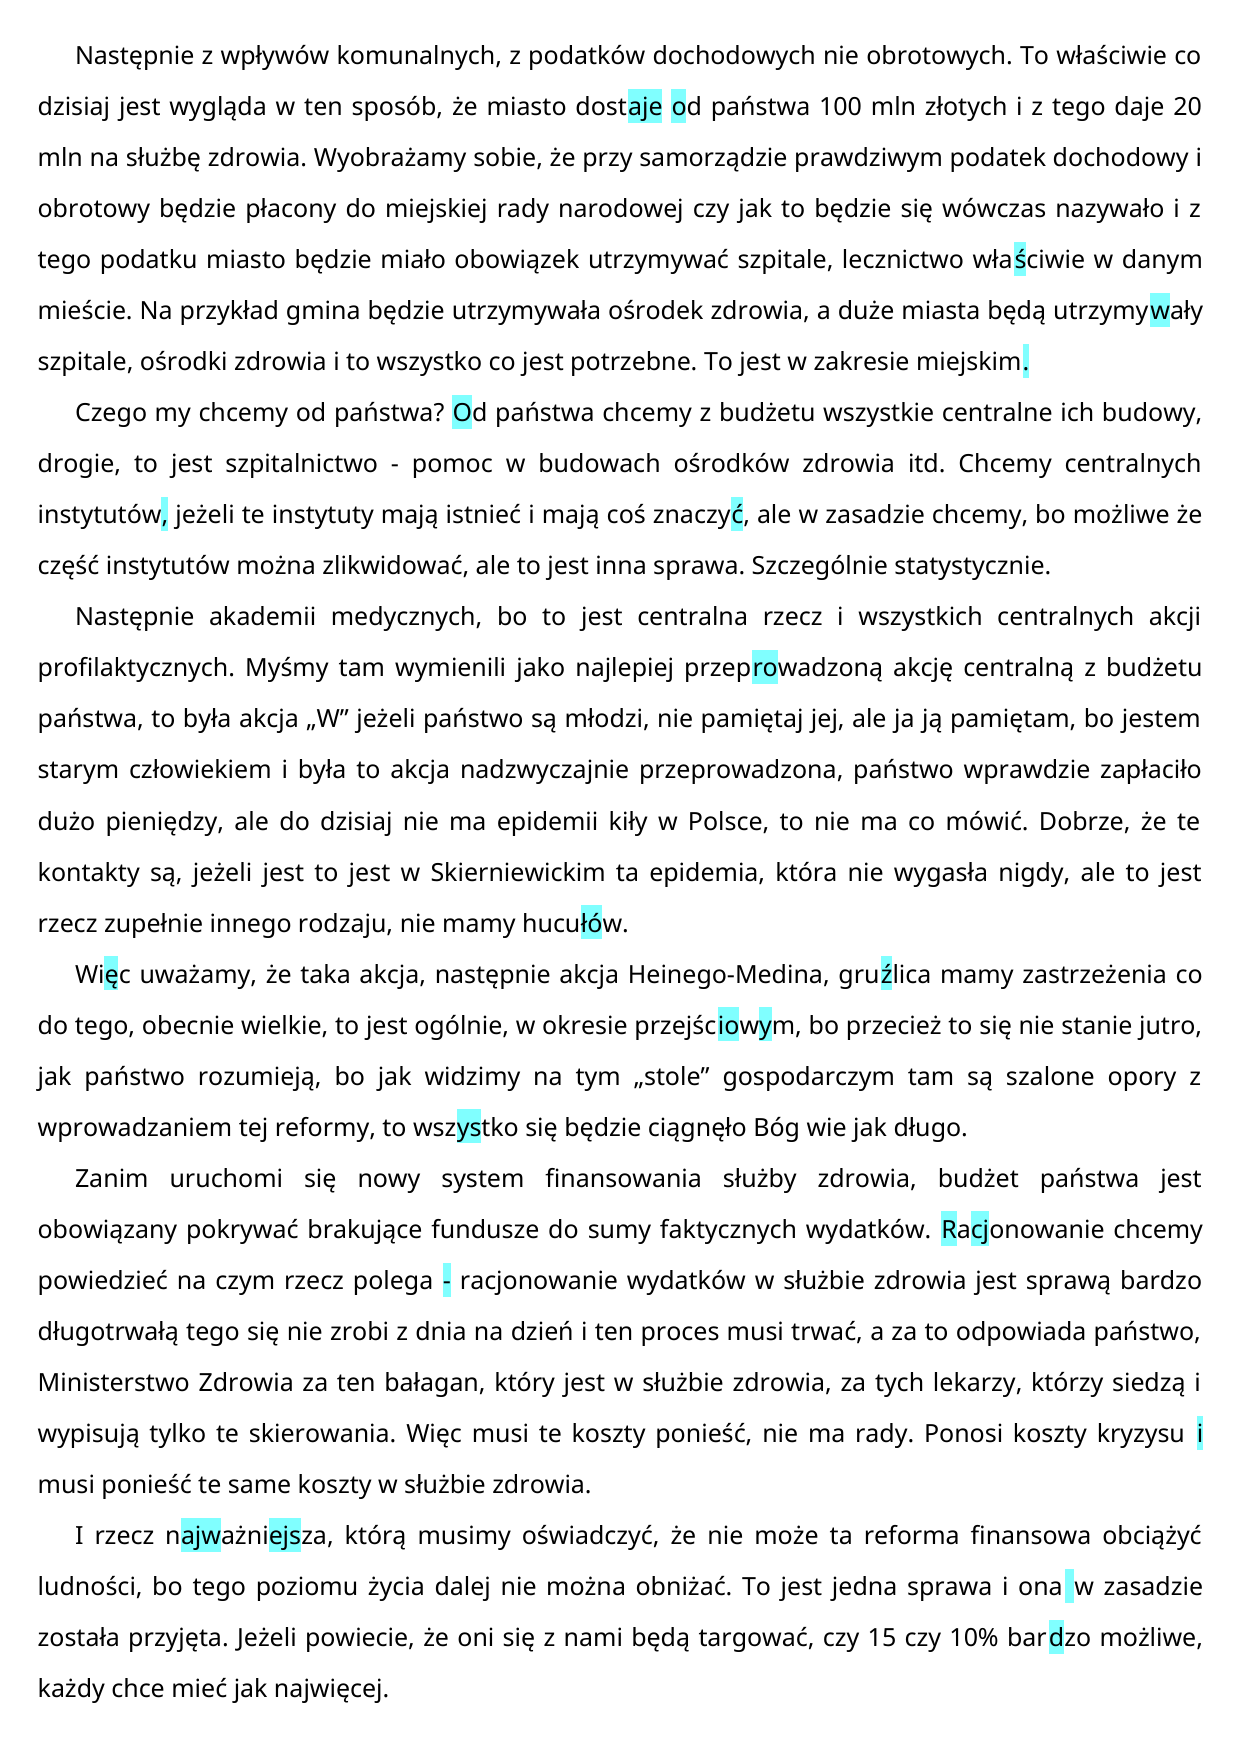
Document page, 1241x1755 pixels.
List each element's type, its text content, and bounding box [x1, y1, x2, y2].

text I rzecz najważniejsza, którą musimy oświadczyć, że nie może ta reforma finansowa obciążyć ludności, bo tego poziomu życia dalej nie można obniżać. To jest jedna sprawa i ona w zasadzie została przyjęta. Jeżeli powiecie, że oni się z nami będą targować, czy 15 czy 10% bardzo możliwe, każdy chce mieć jak najwięcej. [37, 1518, 1203, 1705]
text Czego my chcemy od państwa? Od państwa chcemy z budżetu wszystkie centralne ich budowy, drogie, to jest szpitalnictwo - pomoc w budowach ośrodków zdrowia itd. Chcemy centralnych instytutów, jeżeli te instytuty mają istnieć i mają coś znaczyć, ale w zasadzie chcemy, bo możliwe że część instytutów można zlikwidować, ale to jest inna sprawa. Szczególnie statystycznie. [37, 395, 1203, 582]
text Zanim uruchomi się nowy system finansowania służby zdrowia, budżet państwa jest obowiązany pokrywać brakujące fundusze do sumy faktycznych wydatków. Racjonowanie chcemy powiedzieć na czym rzecz polega - racjonowanie wydatków w służbie zdrowia jest sprawą bardzo długotrwałą tego się nie zrobi z dnia na dzień i ten proces musi trwać, a za to odpowiada państwo, Ministerstwo Zdrowia za ten bałagan, który jest w służbie zdrowia, za tych lekarzy, którzy siedzą i wypisują tylko te skierowania. Więc musi te koszty ponieść, nie ma rady. Ponosi koszty kryzysu i musi ponieść te same koszty w służbie zdrowia. [37, 1160, 1203, 1501]
text Więc uważamy, że taka akcja, następnie akcja Heinego-Medina, gruźlica mamy zastrzeżenia co do tego, obecnie wielkie, to jest ogólnie, w okresie przejściowym, bo przecież to się nie stanie jutro, jak państwo rozumieją, bo jak widzimy na tym „stole” gospodarczym tam są szalone opory z wprowadzaniem tej reformy, to wszystko się będzie ciągnęło Bóg wie jak długo. [37, 956, 1203, 1143]
text Następnie z wpływów komunalnych, z podatków dochodowych nie obrotowych. To właściwie co dzisiaj jest wygląda w ten sposób, że miasto dostaje od państwa 100 mln złotych i z tego daje 20 mln na służbę zdrowia. Wyobrażamy sobie, że przy samorządzie prawdziwym podatek dochodowy i obrotowy będzie płacony do miejskiej rady narodowej czy jak to będzie się wówczas nazywało i z tego podatku miasto będzie miało obowiązek utrzymywać szpitale, lecznictwo właściwie w danym mieście. Na przykład gmina będzie utrzymywała ośrodek zdrowia, a duże miasta będą utrzymywały szpitale, ośrodki zdrowia i to wszystko co jest potrzebne. To jest w zakresie miejskim. [37, 37, 1203, 378]
text Następnie akademii medycznych, bo to jest centralna rzecz i wszystkich centralnych akcji profilaktycznych. Myśmy tam wymienili jako najlepiej przeprowadzoną akcję centralną z budżetu państwa, to była akcja „W” jeżeli państwo są młodzi, nie pamiętaj jej, ale ja ją pamiętam, bo jestem starym człowiekiem i była to akcja nadzwyczajnie przeprowadzona, państwo wprawdzie zapłaciło dużo pieniędzy, ale do dzisiaj nie ma epidemii kiły w Polsce, to nie ma co mówić. Dobrze, że te kontakty są, jeżeli jest to jest w Skierniewickim ta epidemia, która nie wygasła nigdy, ale to jest rzecz zupełnie innego rodzaju, nie mamy hucułów. [37, 599, 1203, 939]
